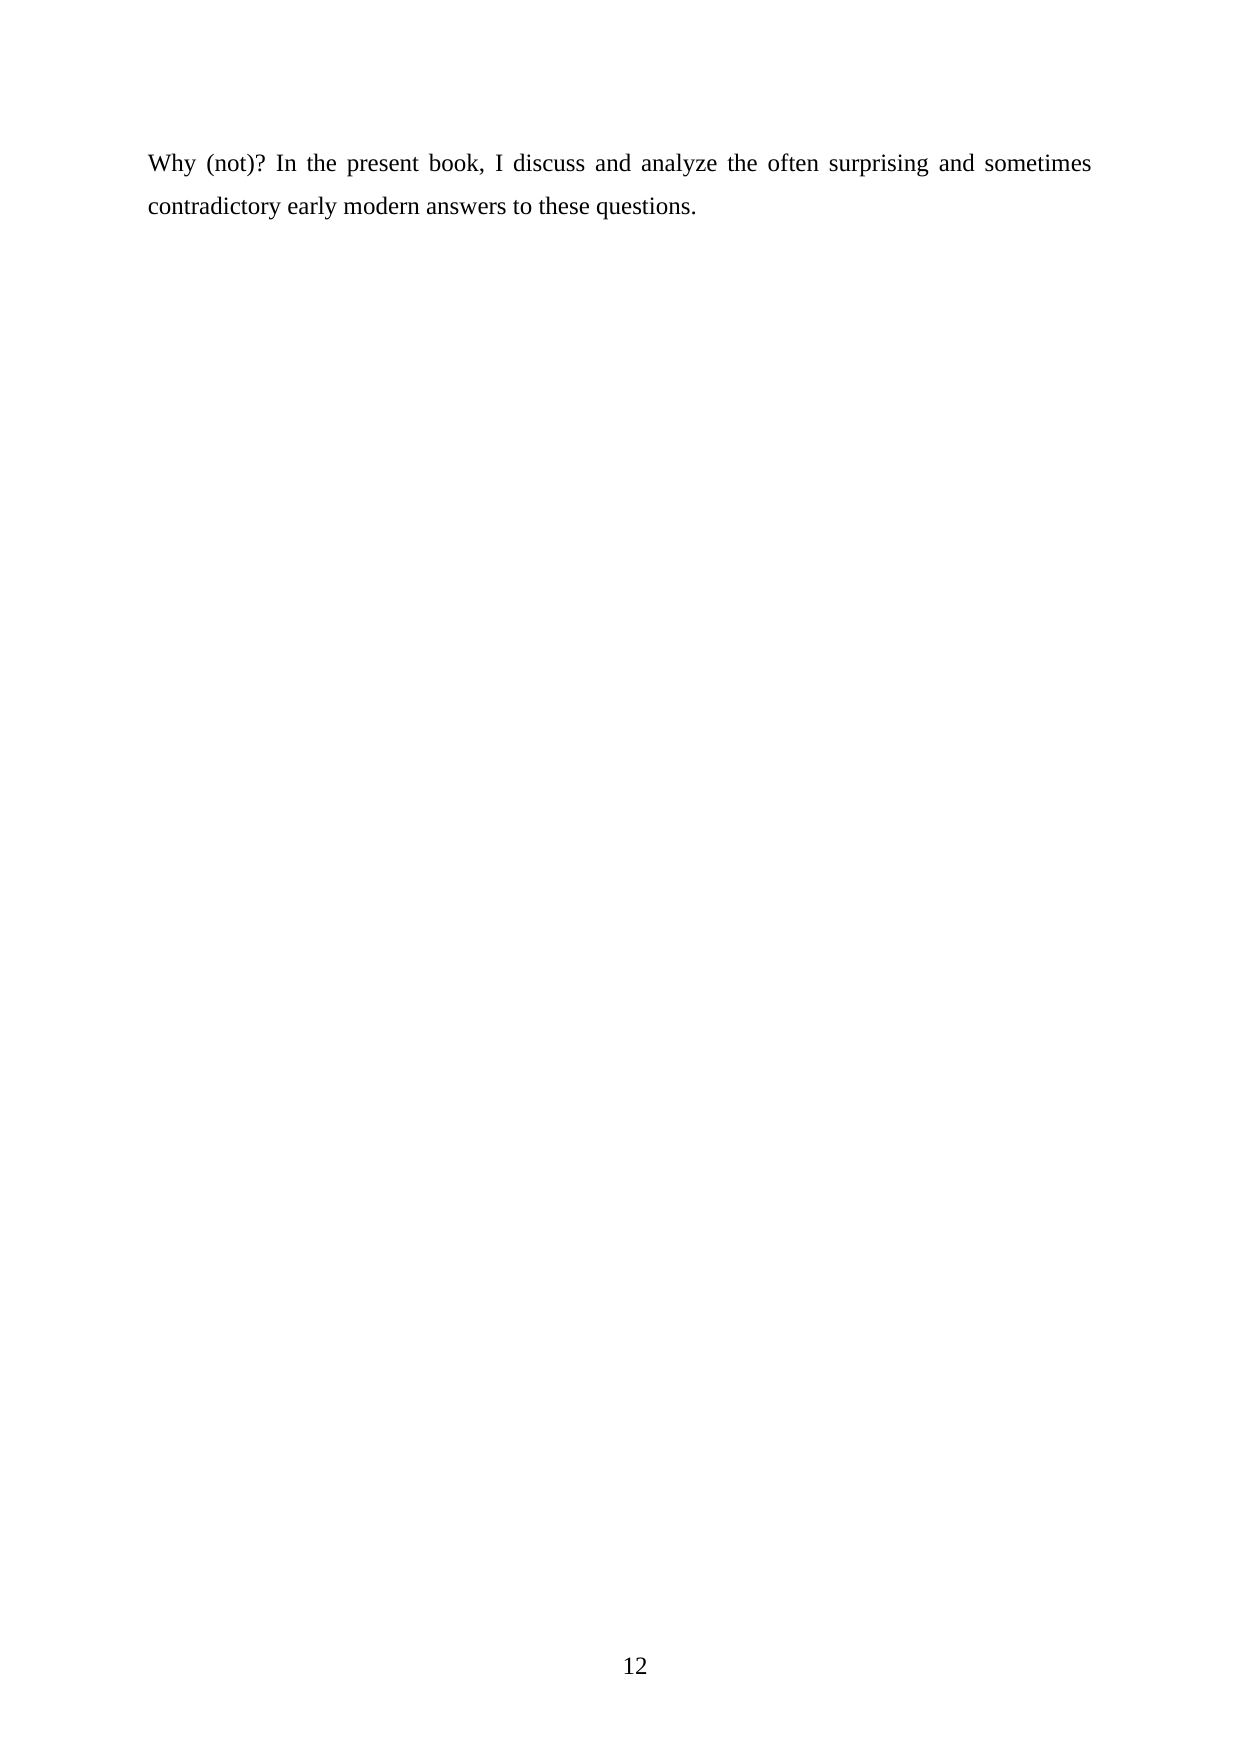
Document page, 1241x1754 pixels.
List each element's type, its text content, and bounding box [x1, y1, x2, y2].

text Why (not)? In the present book, I discuss and analyze the often surprising and sometimes contradictory early modern answers to these questions. [148, 148, 1093, 219]
